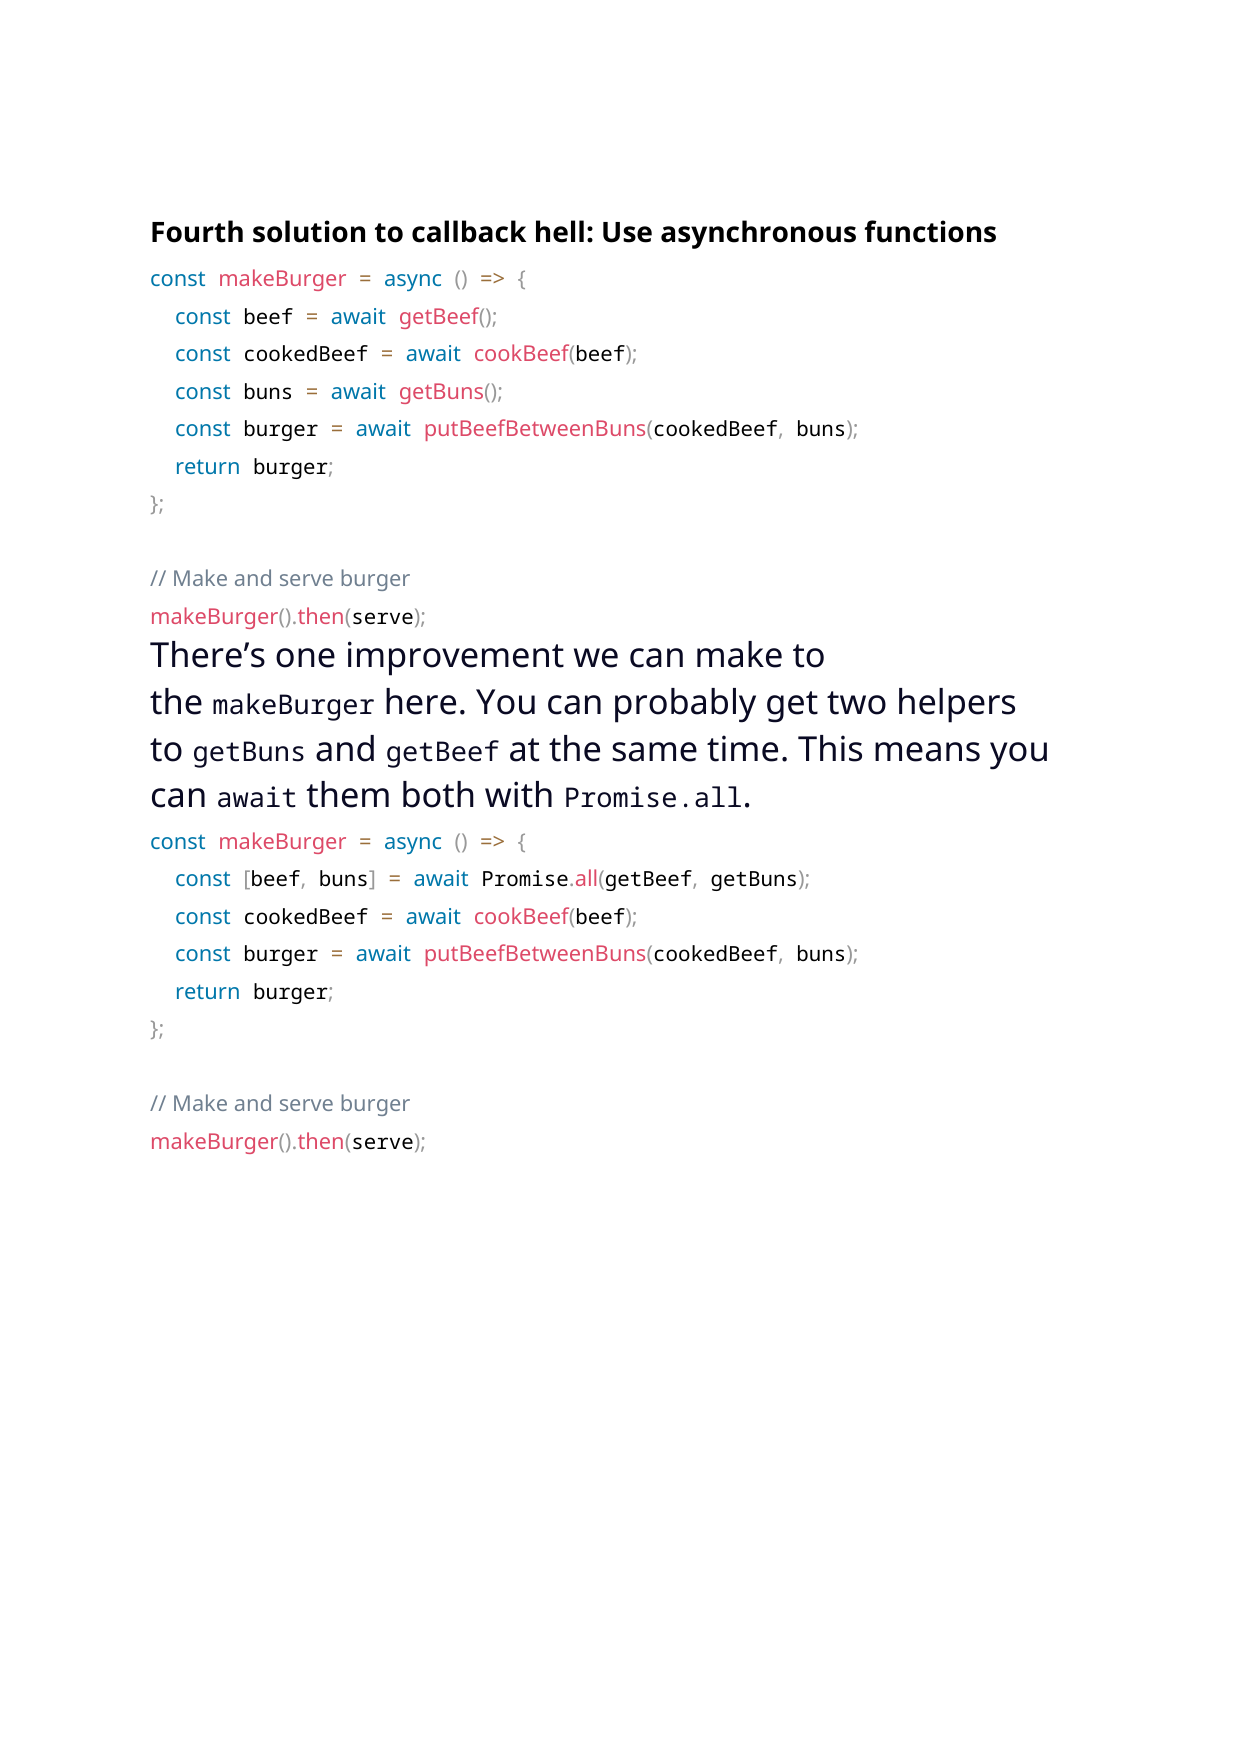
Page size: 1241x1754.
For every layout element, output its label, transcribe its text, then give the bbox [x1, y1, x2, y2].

text return burger; [150, 443, 1090, 481]
text const cookedBeef = await cookBeef(beef); [150, 331, 1090, 368]
text makeBurger().then(serve); [150, 1118, 1090, 1156]
text const burger = await putBeefBetweenBuns(cookedBeef, buns); [150, 931, 1090, 968]
text There’s one improvement we can make to the makeBurger here. You can probably get two helpers to getBuns and getBeef at the same time. This means you can await them both with Promise.all. [150, 631, 1090, 818]
text const burger = await putBeefBetweenBuns(cookedBeef, buns); [150, 406, 1090, 443]
text const beef = await getBeef(); [150, 293, 1090, 331]
text const [beef, buns] = await Promise.all(getBeef, getBuns); [150, 856, 1090, 893]
text const makeBurger = async () => { [150, 256, 1090, 293]
text }; [150, 481, 1090, 518]
text // Make and serve burger [150, 556, 1090, 593]
text // Make and serve burger [150, 1081, 1090, 1118]
text const cookedBeef = await cookBeef(beef); [150, 893, 1090, 931]
text const makeBurger = async () => { [150, 818, 1090, 856]
text }; [150, 1006, 1090, 1043]
text makeBurger().then(serve); [150, 593, 1090, 631]
text const buns = await getBuns(); [150, 368, 1090, 406]
subtitle Fourth solution to callback hell: Use asynchronous functions [150, 212, 1090, 251]
text return burger; [150, 968, 1090, 1006]
